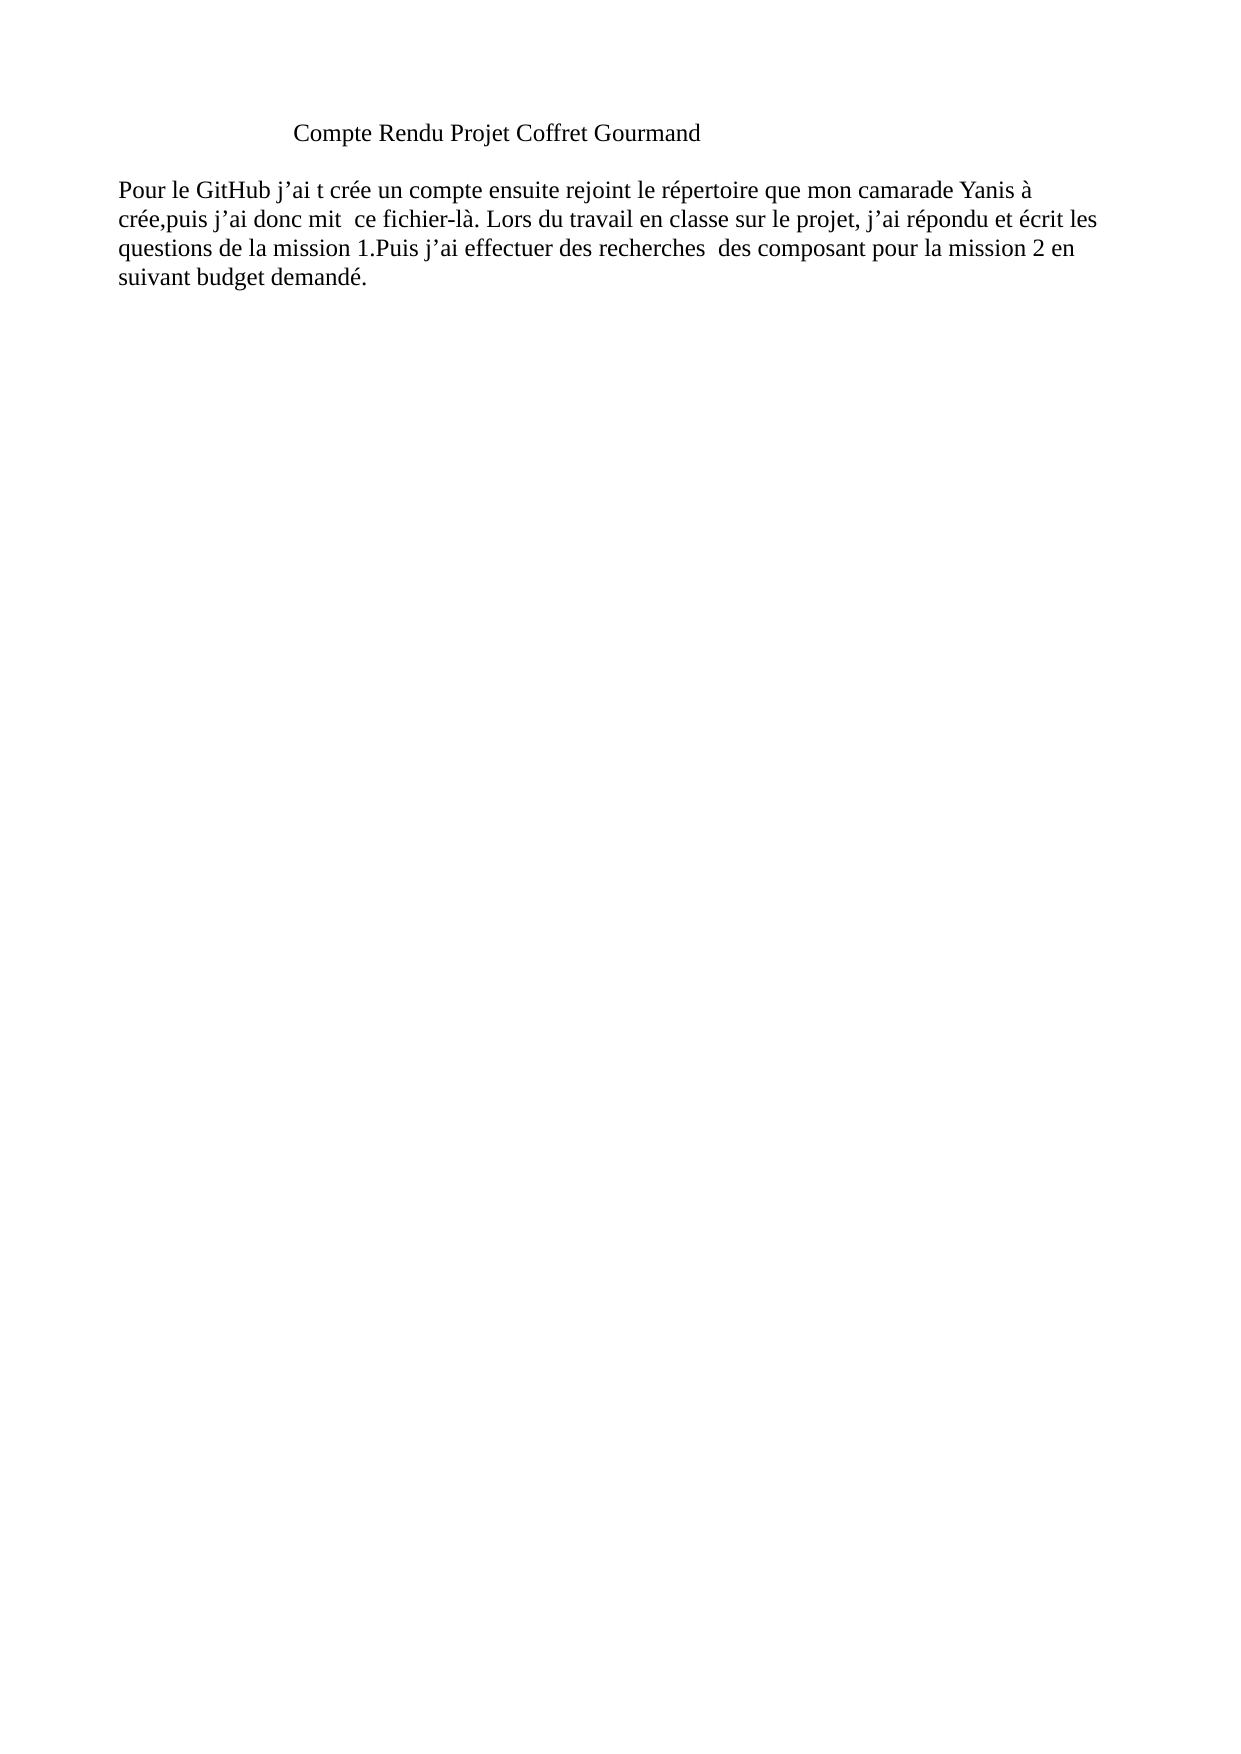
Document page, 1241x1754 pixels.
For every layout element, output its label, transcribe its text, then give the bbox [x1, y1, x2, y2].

text Pour le GitHub j’ai t crée un compte ensuite rejoint le répertoire que mon camarade Yanis à crée,puis j’ai donc mit ce fichier-là. Lors du travail en classe sur le projet, j’ai répondu et écrit les questions de la mission 1.Puis j’ai effectuer des recherches des composant pour la mission 2 en suivant budget demandé. [118, 176, 1122, 291]
text Compte Rendu Projet Coffret Gourmand [118, 118, 1122, 147]
